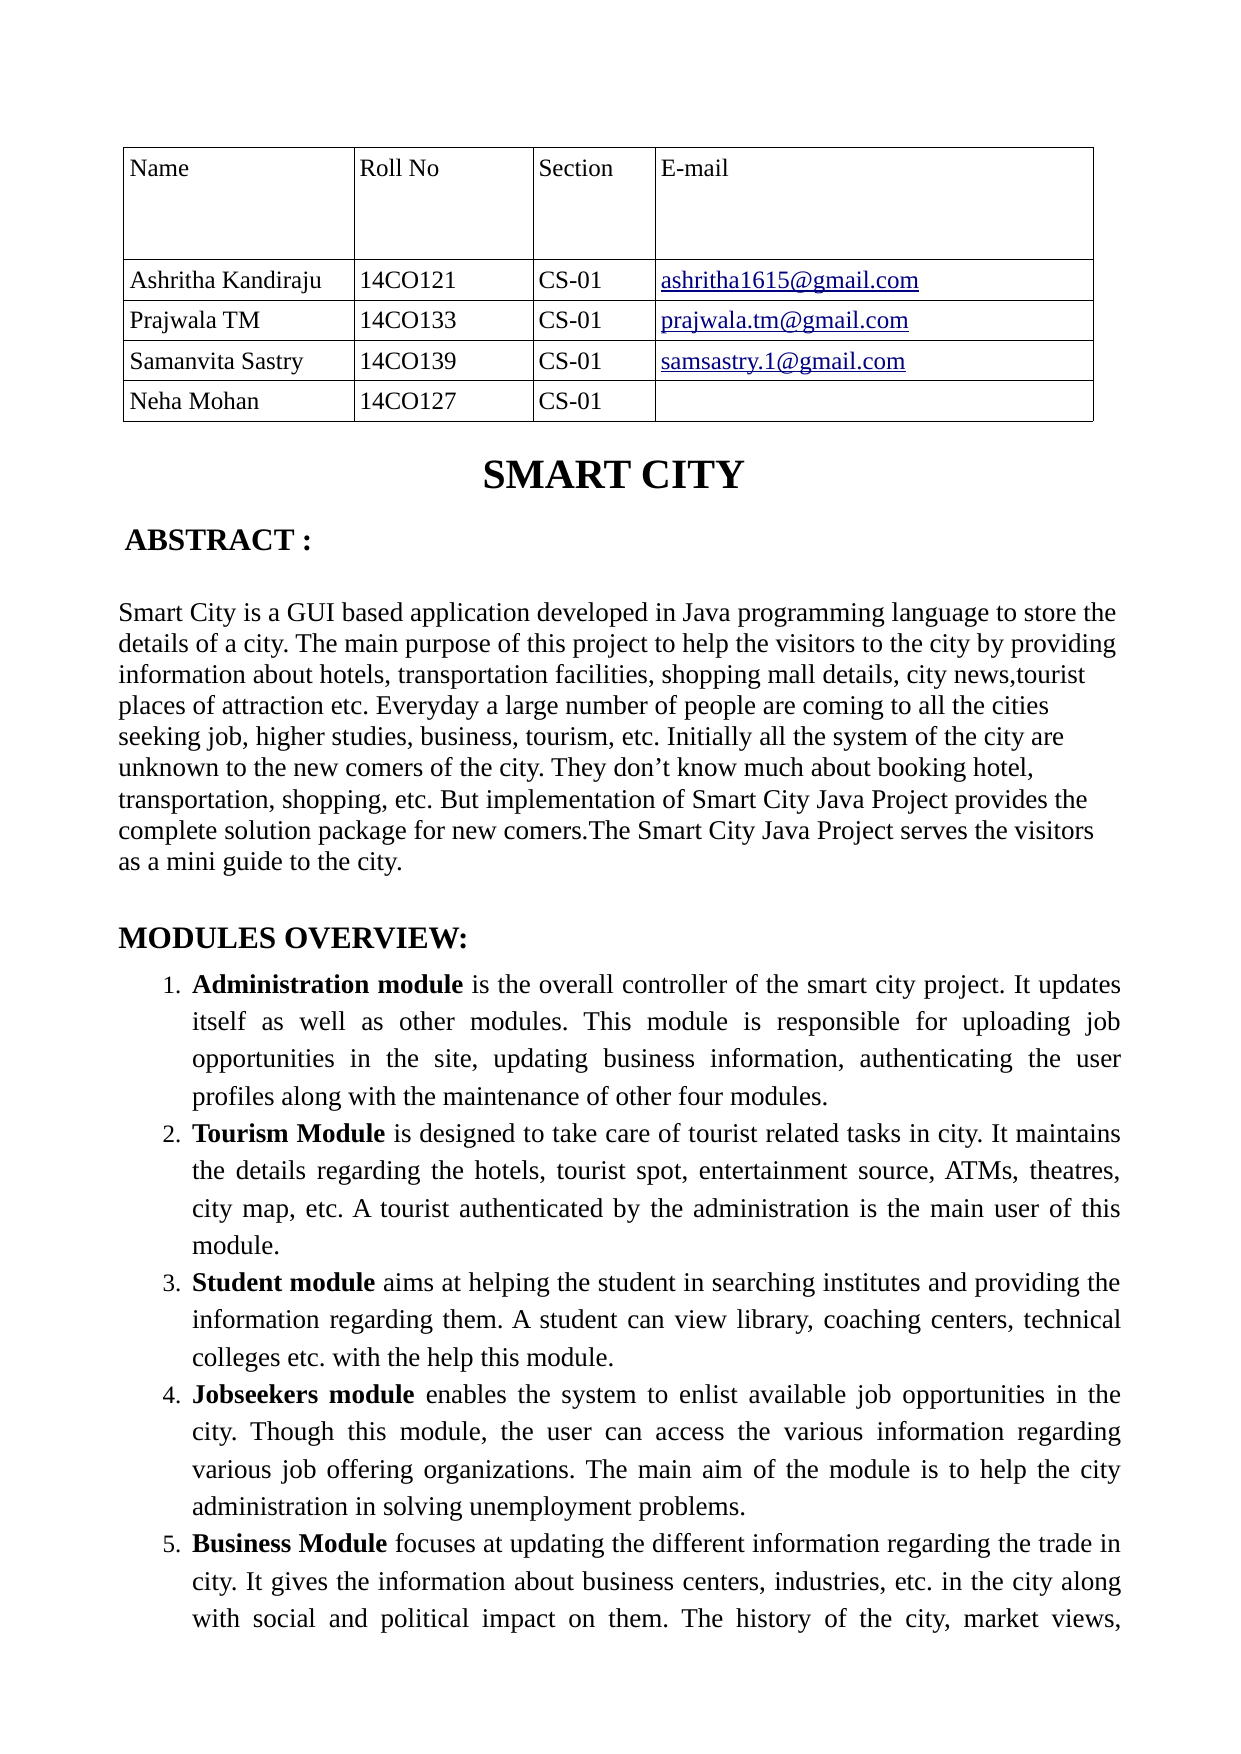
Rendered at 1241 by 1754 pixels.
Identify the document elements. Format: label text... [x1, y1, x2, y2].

table_cell 14CO133 [355, 301, 533, 340]
table_header Section [534, 148, 655, 259]
text Smart City is a GUI based application developed in Java programming language to store the details of a city. The main purpose of this project to help the visitors to the city by providing information about hotels, transportation facilities, shopping mall details, city news,tourist places of attraction etc. Everyday a large number of people are coming to all the cities seeking job, higher studies, business, tourism, etc. Initially all the system of the city are unknown to the new comers of the city. They don’t know much about booking hotel, transportation, shopping, etc. But implementation of Smart City Java Project provides the complete solution package for new comers.The Smart City Java Project serves the visitors as a mini guide to the city. [118, 596, 1122, 876]
table_cell Ashritha Kandiraju [124, 260, 354, 300]
text SMART CITY [118, 449, 1122, 497]
table_cell 14CO121 [355, 260, 533, 300]
table_header Name [124, 148, 354, 259]
table_cell Samanvita Sastry [124, 341, 354, 380]
table_cell 14CO127 [355, 381, 533, 421]
list Business Module focuses at updating the different information regarding the trade in city. It gives the information about business centers, industries, etc. in the city along with social and political impact on them. The history of the city, market views, [162, 1527, 1122, 1633]
subtitle MODULES OVERVIEW: [118, 919, 1122, 955]
list Jobseekers module enables the system to enlist available job opportunities in the city. Though this module, the user can access the various information regarding various job offering organizations. The main aim of the module is to help the city administration in solving unemployment problems. [162, 1378, 1122, 1521]
text ABSTRACT : [118, 522, 1122, 557]
table_cell samsastry.1@gmail.com [656, 341, 1093, 380]
table_cell CS-01 [534, 381, 655, 421]
list Administration module is the overall controller of the smart city project. It updates itself as well as other modules. This module is responsible for uploading job opportunities in the site, updating business information, authenticating the user profiles along with the maintenance of other four modules. [162, 968, 1122, 1111]
table_cell [656, 381, 1093, 421]
table_cell ashritha1615@gmail.com [656, 260, 1093, 300]
table_cell Prajwala TM [124, 301, 354, 340]
list Tourism Module is designed to take care of tourist related tasks in city. It maintains the details regarding the hotels, tourist spot, entertainment source, ATMs, theatres, city map, etc. A tourist authenticated by the administration is the main user of this module. [162, 1117, 1122, 1260]
table_cell prajwala.tm@gmail.com [656, 301, 1093, 340]
table_header E-mail [656, 148, 1093, 259]
table_cell CS-01 [534, 301, 655, 340]
table_cell CS-01 [534, 341, 655, 380]
table_cell Neha Mohan [124, 381, 354, 421]
list Student module aims at helping the student in searching institutes and providing the information regarding them. A student can view library, coaching centers, technical colleges etc. with the help this module. [162, 1266, 1122, 1372]
table_header Roll No [355, 148, 533, 259]
table_cell CS-01 [534, 260, 655, 300]
table_cell 14CO139 [355, 341, 533, 380]
